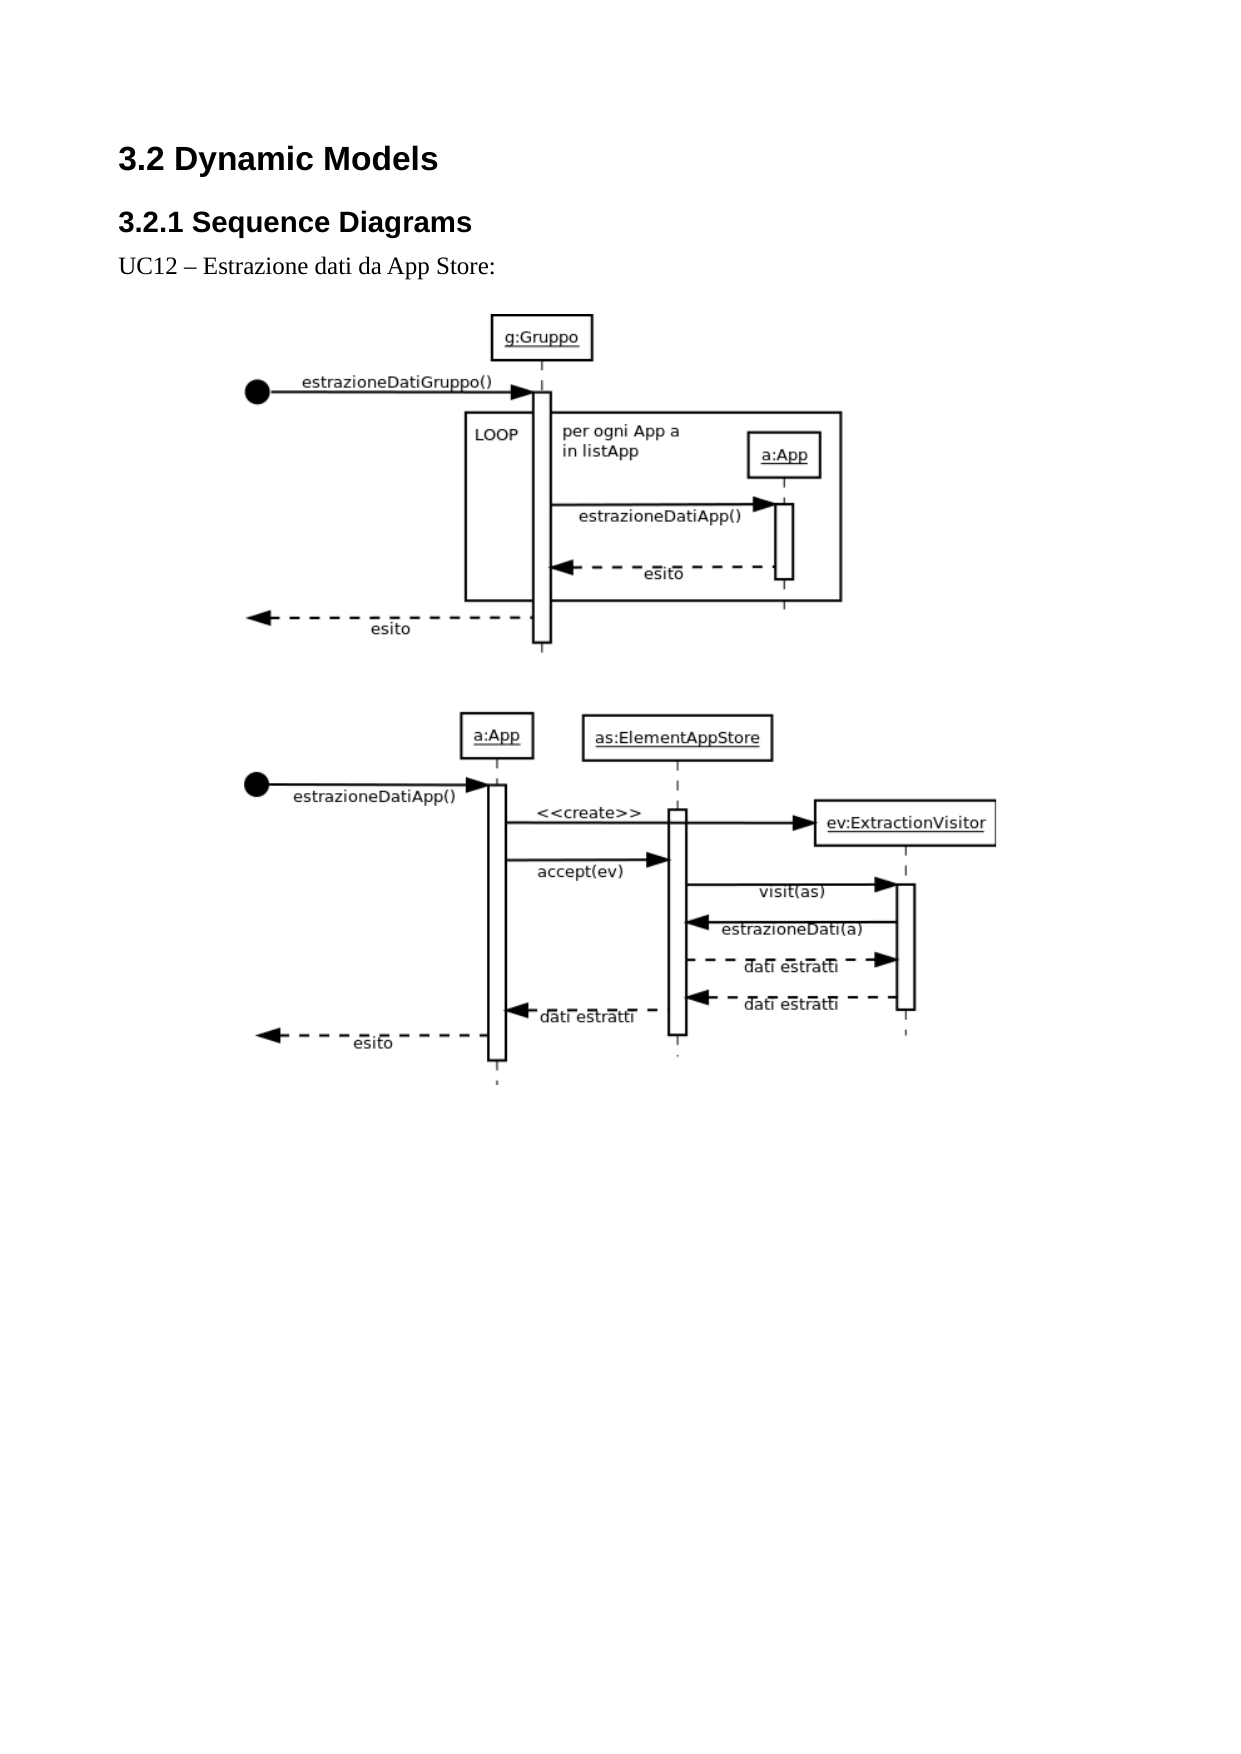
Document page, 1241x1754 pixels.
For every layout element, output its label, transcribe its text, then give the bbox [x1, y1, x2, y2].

text UC12 – Estrazione dati da App Store: [118, 251, 1122, 280]
picture [243, 314, 997, 1085]
subtitle 3.2 Dynamic Models [118, 139, 1122, 178]
subtitle 3.2.1 Sequence Diagrams [118, 205, 1122, 238]
